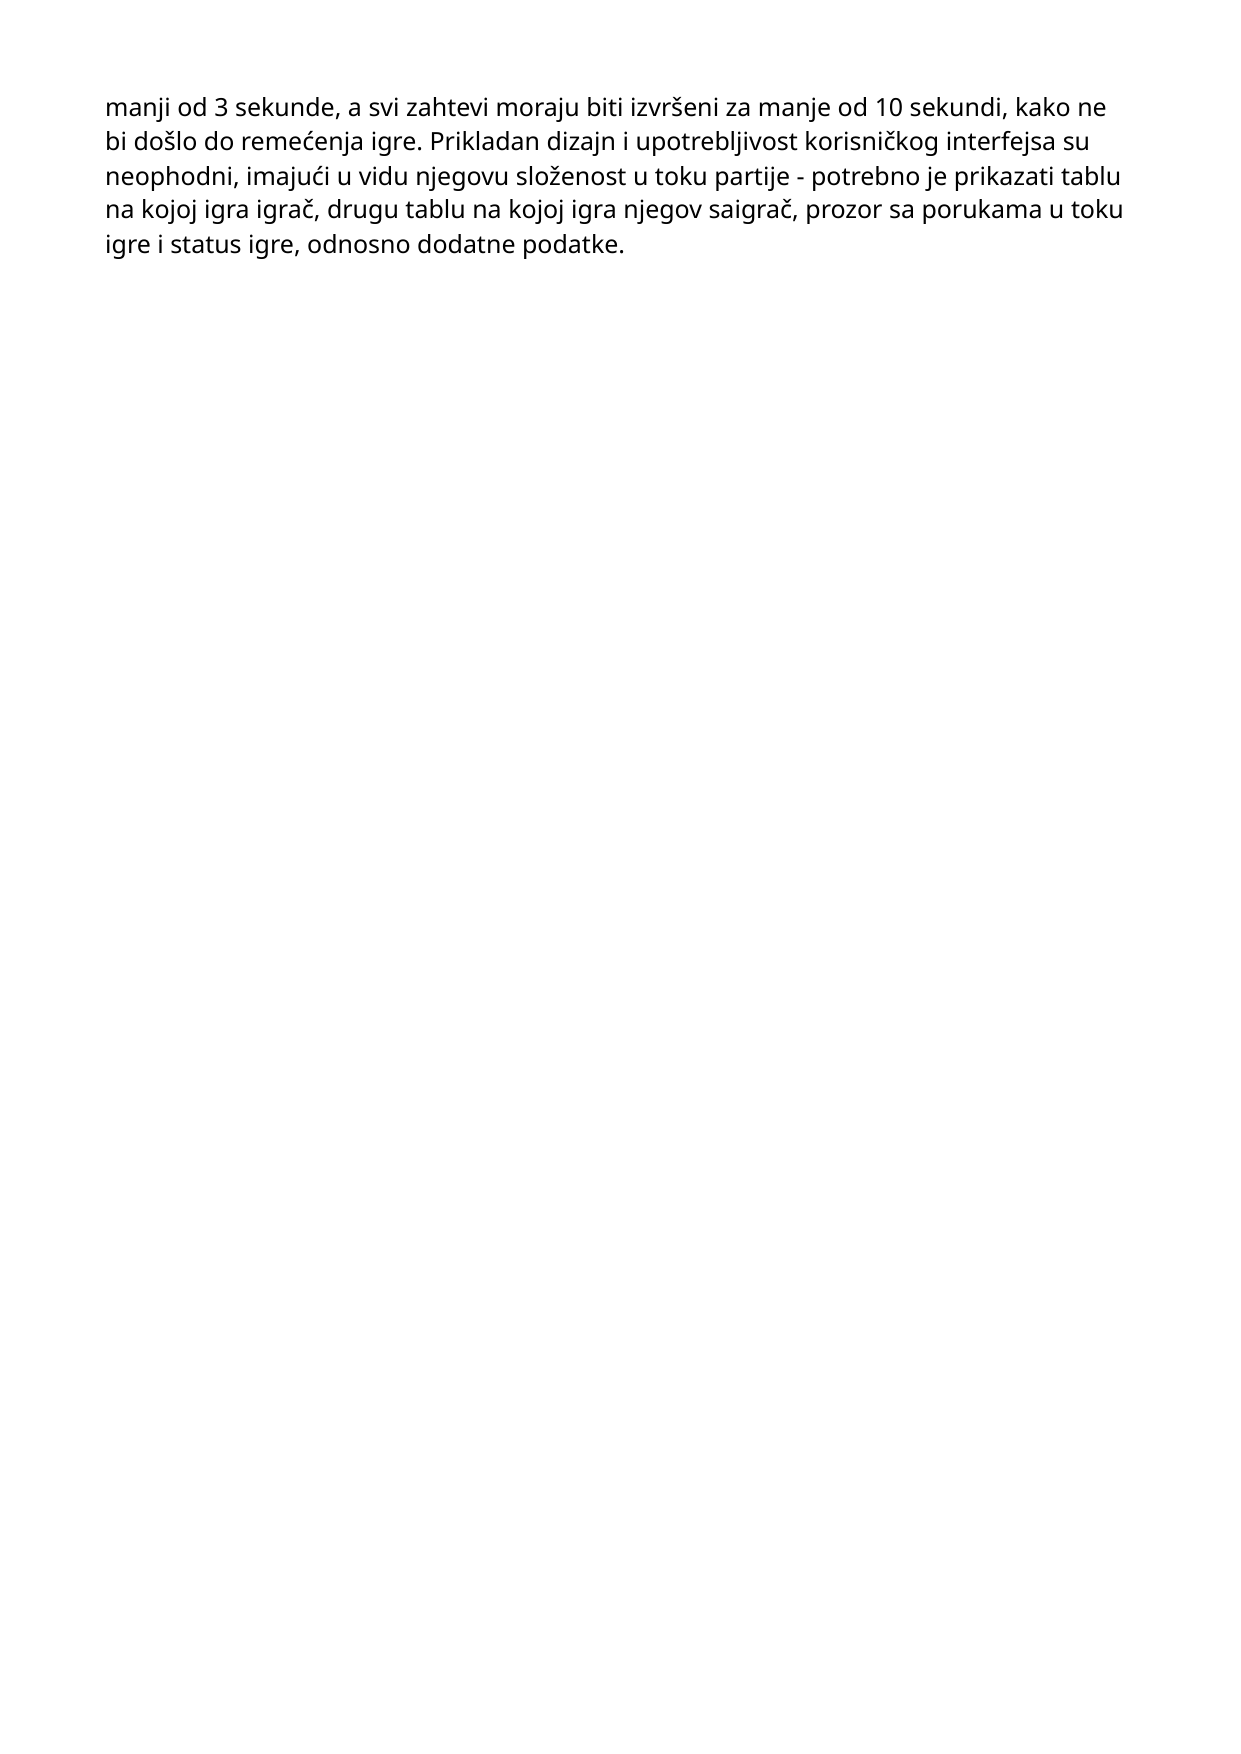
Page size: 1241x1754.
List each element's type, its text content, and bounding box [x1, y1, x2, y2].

text manji od 3 sekunde, a svi zahtevi moraju biti izvršeni za manje od 10 sekundi, kako ne bi došlo do remećenja igre. Prikladan dizajn i upotrebljivost korisničkog interfejsa su neophodni, imajući u vidu njegovu složenost u toku partije - potrebno je prikazati tablu na kojoj igra igrač, drugu tablu na kojoj igra njegov saigrač, prozor sa porukama u toku igre i status igre, odnosno dodatne podatke. [105, 90, 1136, 260]
